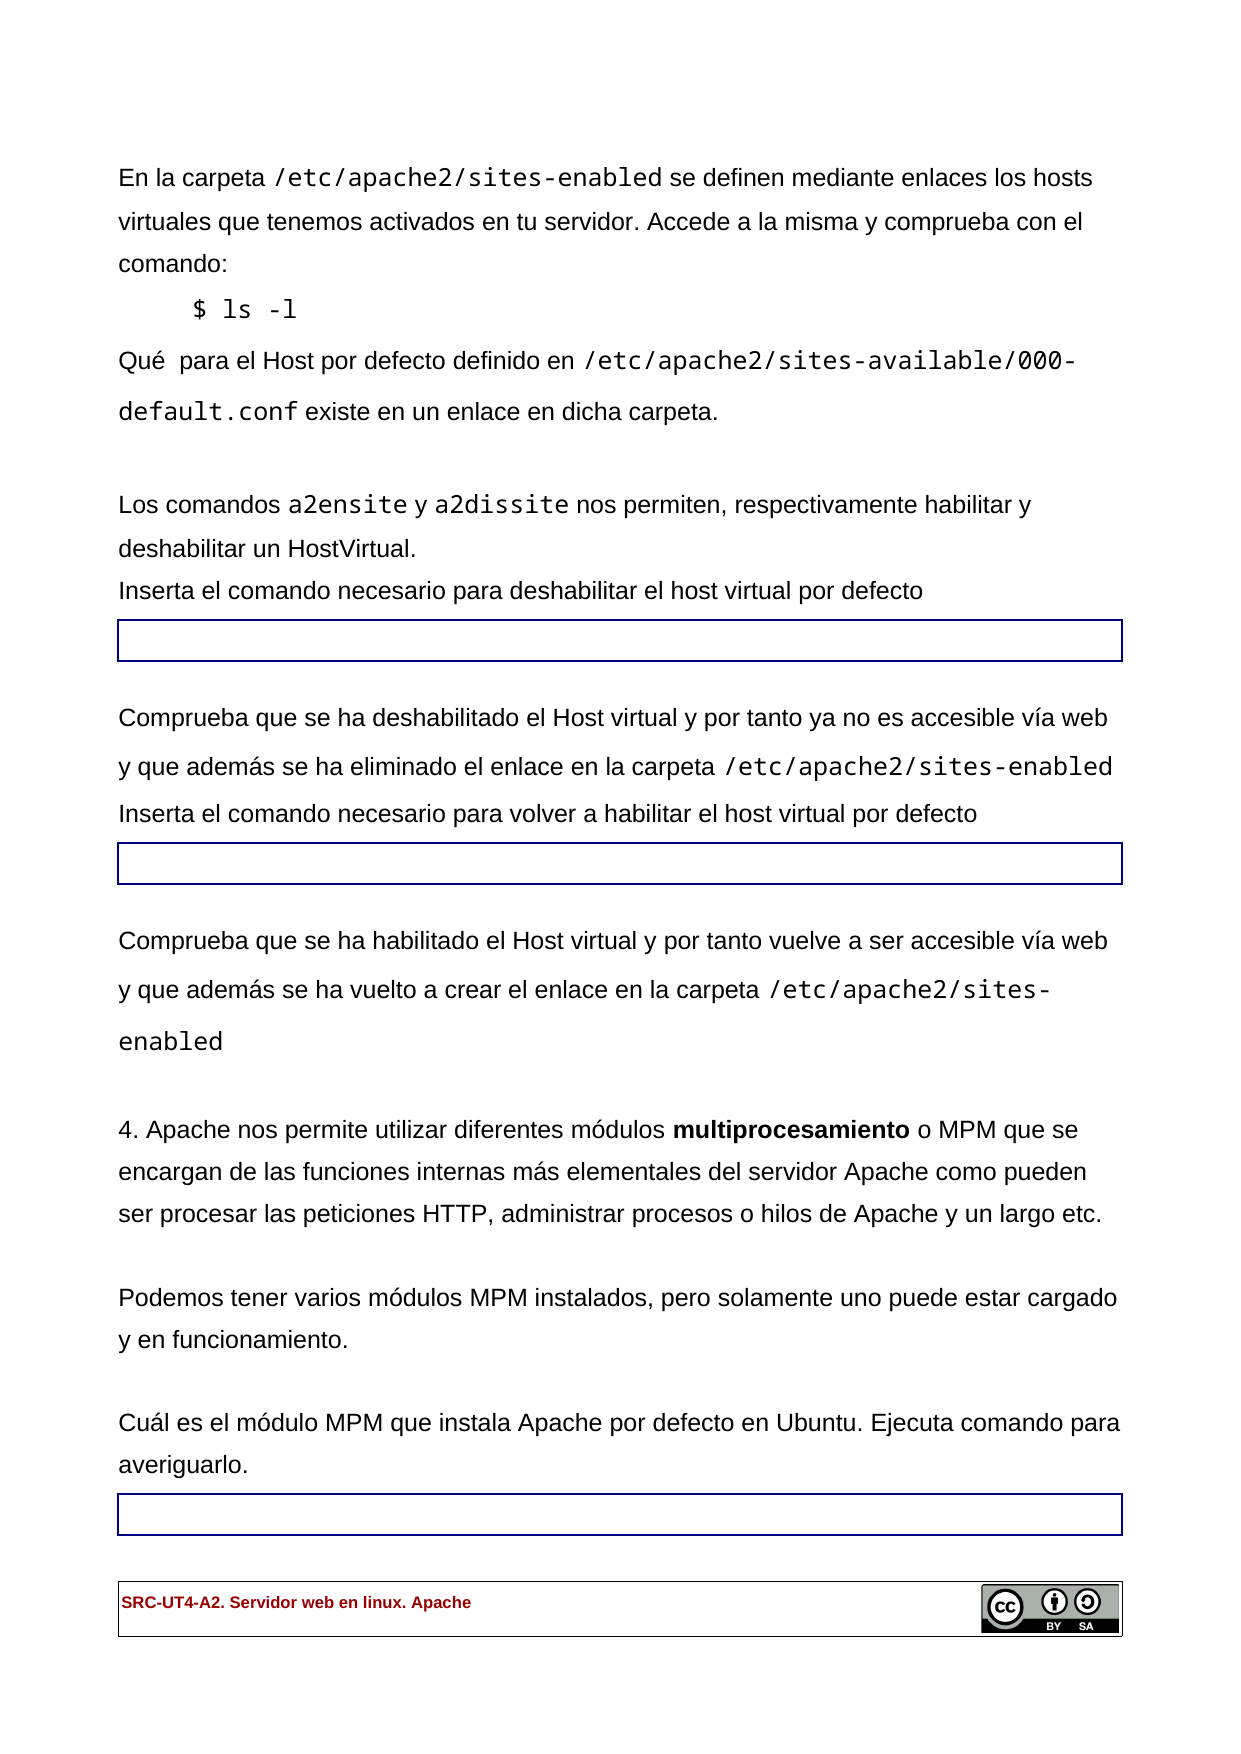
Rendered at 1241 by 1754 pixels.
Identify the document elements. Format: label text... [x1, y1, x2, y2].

text Cuál es el módulo MPM que instala Apache por defecto en Ubuntu. Ejecuta comando para averiguarlo. [118, 1409, 1122, 1479]
text Qué para el Host por defecto definido en /etc/apache2/sites-available/000-default.conf existe en un enlace en dicha carpeta. [118, 343, 1122, 428]
picture [981, 1584, 1119, 1633]
text Inserta el comando necesario para volver a habilitar el host virtual por defecto [118, 800, 1122, 828]
text 4. Apache nos permite utilizar diferentes módulos multiprocesamiento o MPM que se encargan de las funciones internas más elementales del servidor Apache como pueden ser procesar las peticiones HTTP, administrar procesos o hilos de Apache y un largo etc. [118, 1116, 1122, 1228]
text Comprueba que se ha habilitado el Host virtual y por tanto vuelve a ser accesible vía web y que además se ha vuelto a crear el enlace en la carpeta /etc/apache2/sites-enabled [118, 927, 1122, 1057]
text Los comandos a2ensite y a2dissite nos permiten, respectivamente habilitar y deshabilitar un HostVirtual. [118, 487, 1122, 563]
text Comprueba que se ha deshabilitado el Host virtual y por tanto ya no es accesible vía web y que además se ha eliminado el enlace en la carpeta /etc/apache2/sites-enabled [118, 704, 1122, 783]
table_header [119, 1495, 1121, 1534]
text Inserta el comando necesario para deshabilitar el host virtual por defecto [118, 577, 1122, 604]
text Podemos tener varios módulos MPM instalados, pero solamente uno puede estar cargado y en funcionamiento. [118, 1283, 1122, 1353]
text En la carpeta /etc/apache2/sites-enabled se definen mediante enlaces los hosts virtuales que tenemos activados en tu servidor. Accede a la misma y comprueba con el comando: [118, 160, 1122, 278]
table_header [119, 844, 1121, 883]
table_header [119, 621, 1121, 660]
text $ ls -l [118, 292, 1122, 326]
